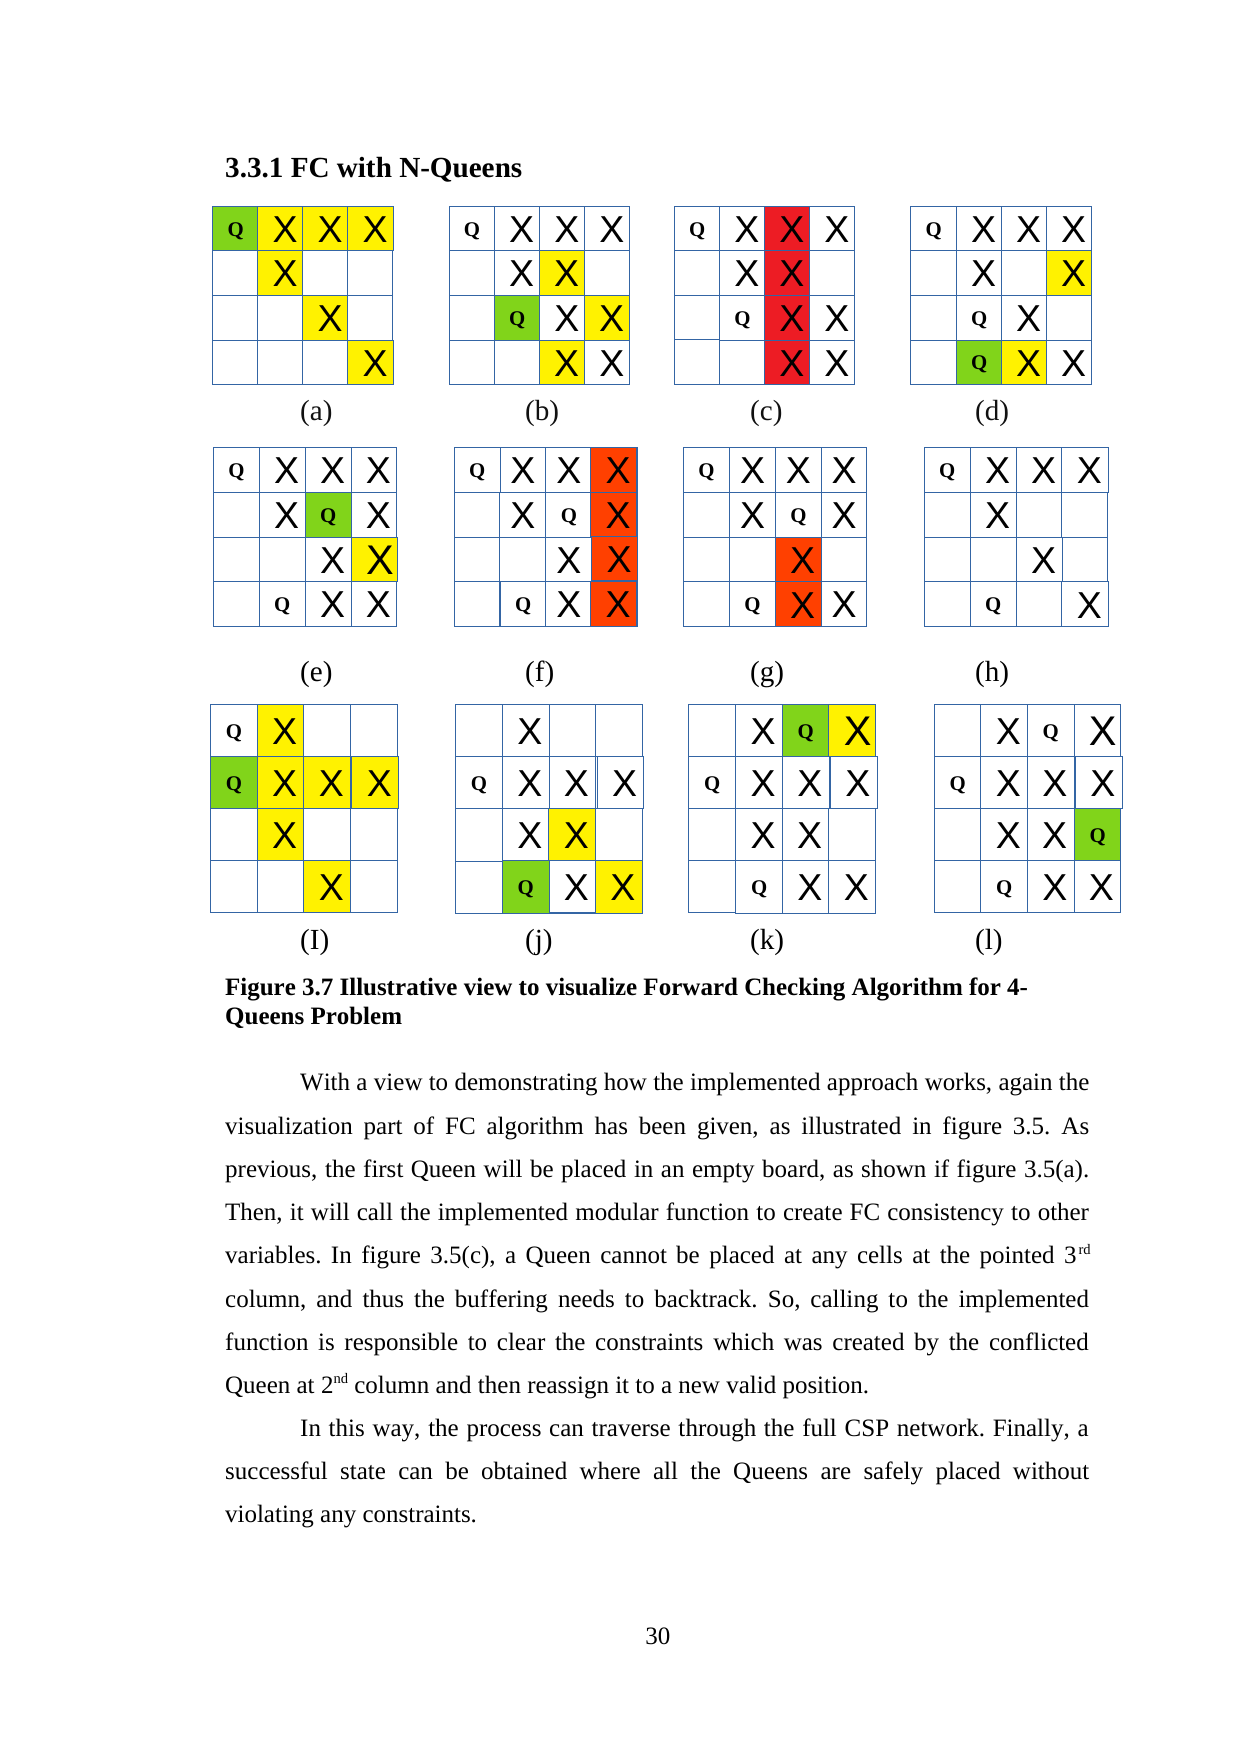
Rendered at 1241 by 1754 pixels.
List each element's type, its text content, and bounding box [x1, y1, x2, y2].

title 3.3.1 FC with N-Queens [225, 150, 1090, 183]
text (e) (f) (g) (h) [225, 654, 1090, 687]
text Figure 3.7 Illustrative view to visualize Forward Checking Algorithm for 4-Queens Problem [225, 972, 1090, 1030]
text In this way, the process can traverse through the full CSP network. Finally, a successful state can be obtained where all the Queens are safely placed without violating any constraints. [225, 1413, 1090, 1528]
text (I) (j) (k) (l) [225, 922, 1090, 956]
text With a view to demonstrating how the implemented approach works, again the visualization part of FC algorithm has been given, as illustrated in figure 3.5. As previous, the first Queen will be placed in an empty board, as shown if figure 3.5(a). Then, it will call the implemented modular function to create FC consistency to other variables. In figure 3.5(c), a Queen cannot be placed at any cells at the pointed 3rd column, and thus the buffering needs to backtrack. So, calling to the implemented function is responsible to clear the constraints which was created by the conflicted Queen at 2nd column and then reassign it to a new valid position. [225, 1063, 1090, 1399]
text (a) (b) (c) (d) [225, 393, 1090, 427]
